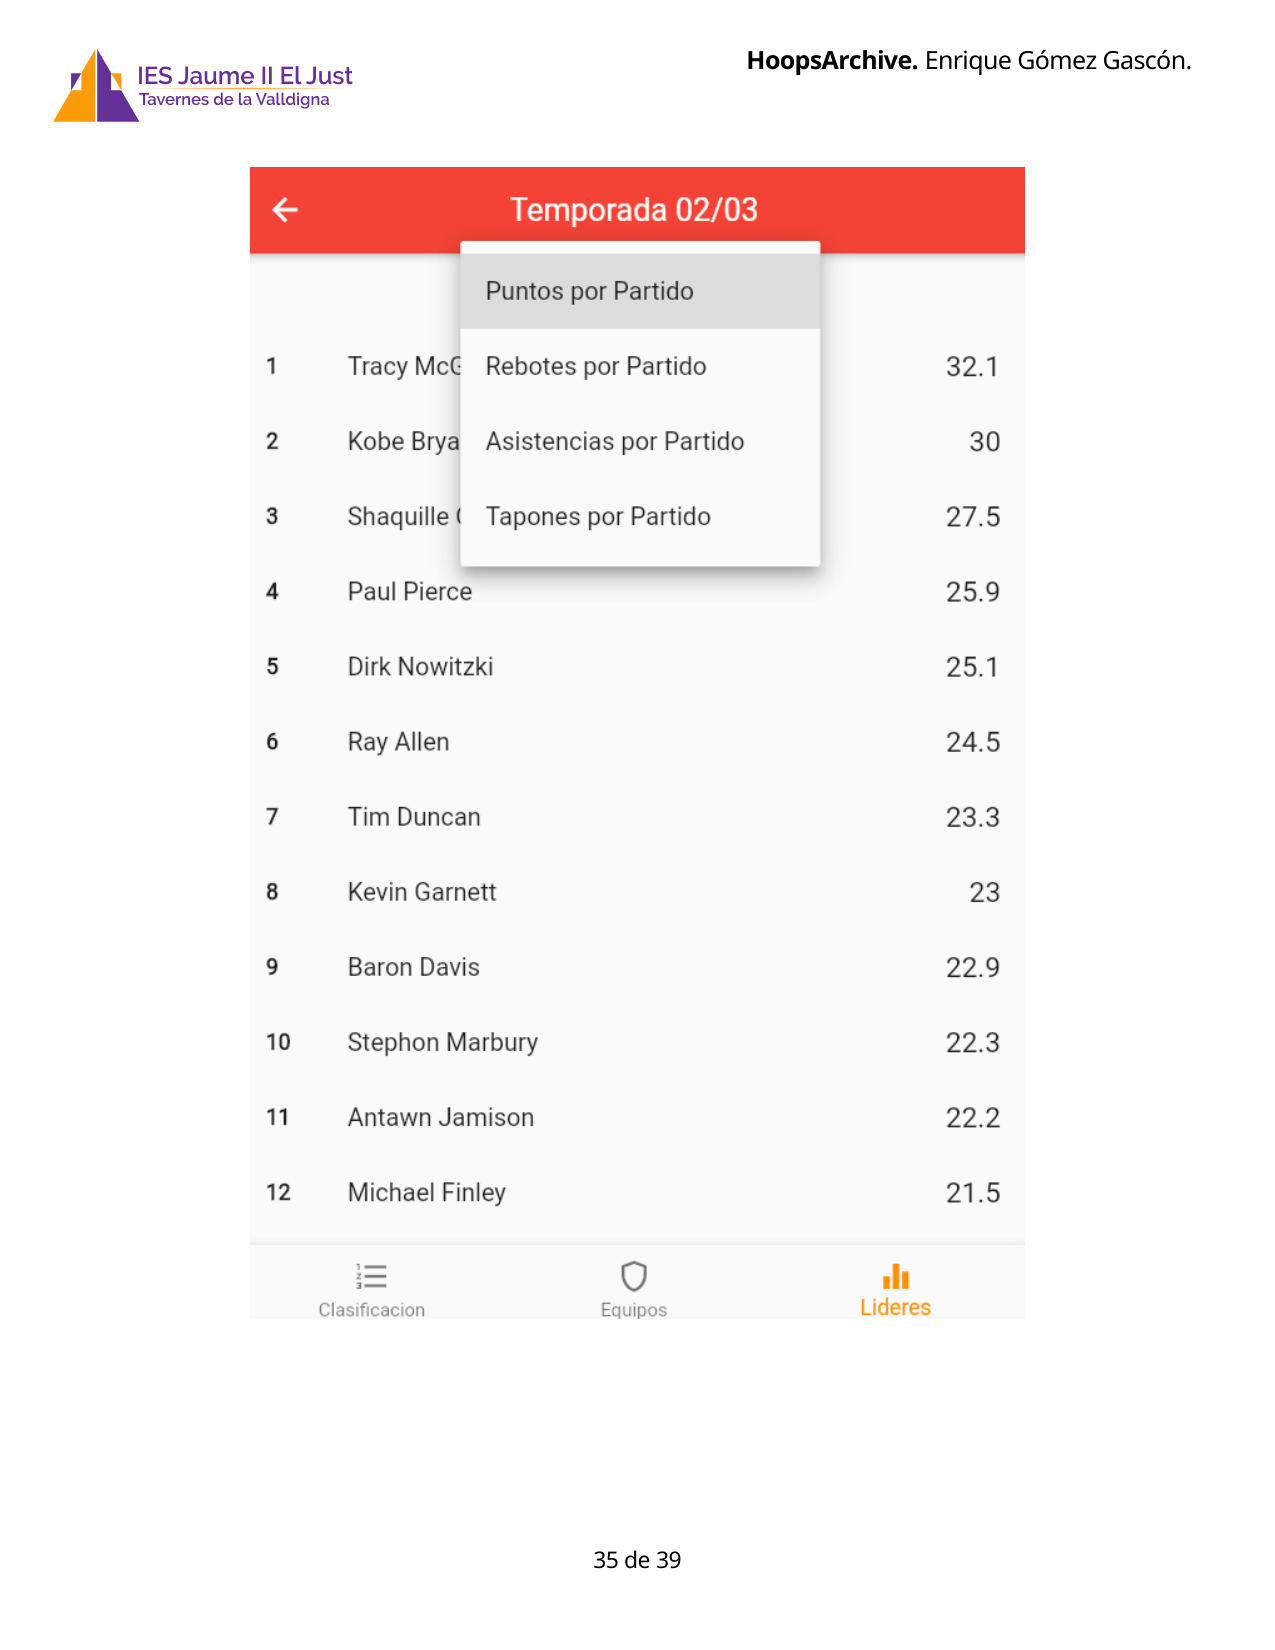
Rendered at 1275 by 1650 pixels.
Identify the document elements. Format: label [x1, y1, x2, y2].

picture [250, 167, 1025, 1319]
picture [49, 42, 353, 129]
